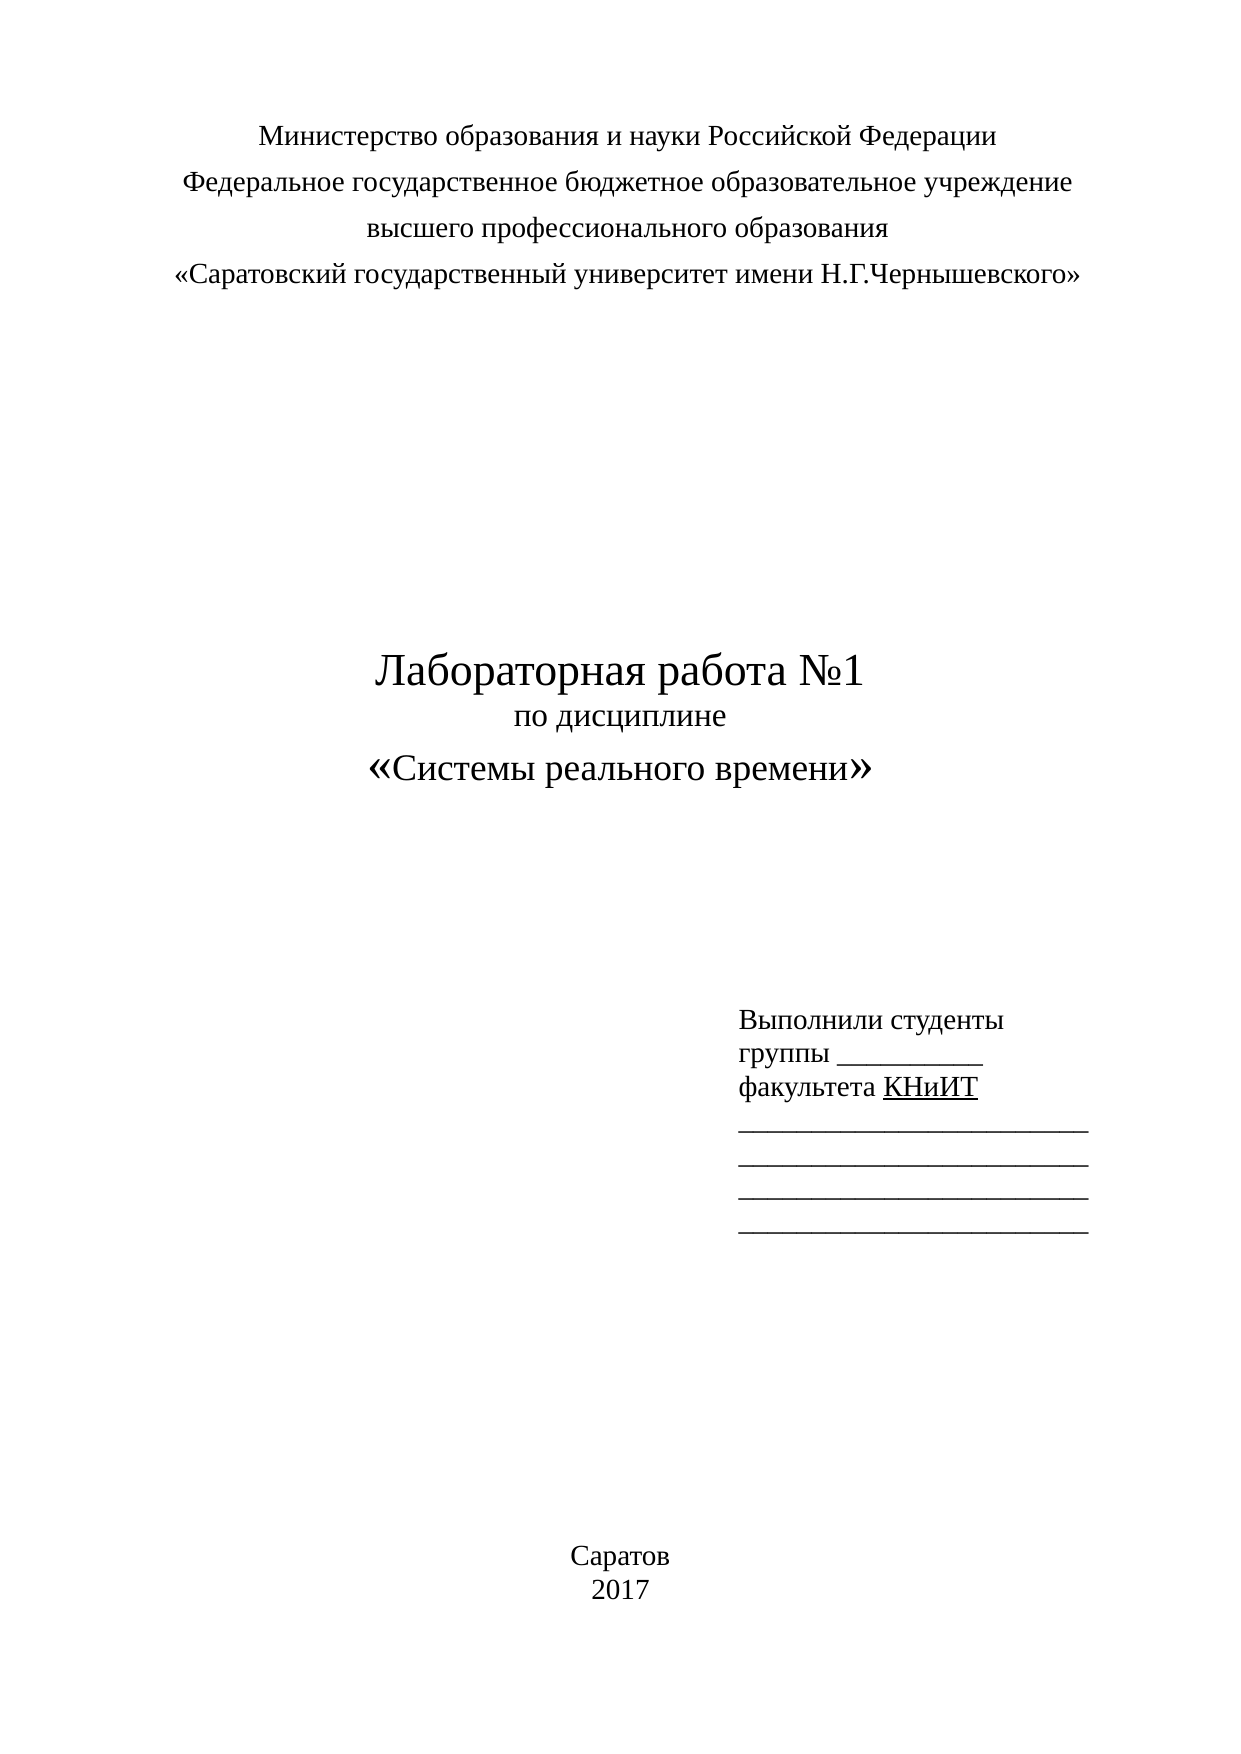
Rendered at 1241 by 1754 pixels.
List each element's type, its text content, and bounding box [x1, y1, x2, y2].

text ________________________ [738, 1169, 1122, 1203]
text 2017 [118, 1572, 1122, 1606]
text «Саратовский государственный университет имени Н.Г.Чернышевского» [133, 256, 1122, 290]
text Лабораторная работа №1 [118, 642, 1122, 695]
text Саратов [118, 1538, 1122, 1572]
text ________________________ [738, 1136, 1122, 1169]
text высшего профессионального образования [133, 210, 1122, 244]
text Министерство образования и науки Российской Федерации [133, 118, 1122, 152]
text по дисциплине [118, 695, 1122, 733]
text ________________________ [738, 1102, 1122, 1136]
text «Системы реального времени» [118, 733, 1122, 791]
text Федеральное государственное бюджетное образовательное учреждение [133, 164, 1122, 198]
text группы __________ [738, 1035, 1122, 1069]
text факультета КНиИТ [738, 1069, 1122, 1102]
text ________________________ [738, 1203, 1122, 1237]
text Выполнили студенты [738, 1002, 1122, 1035]
